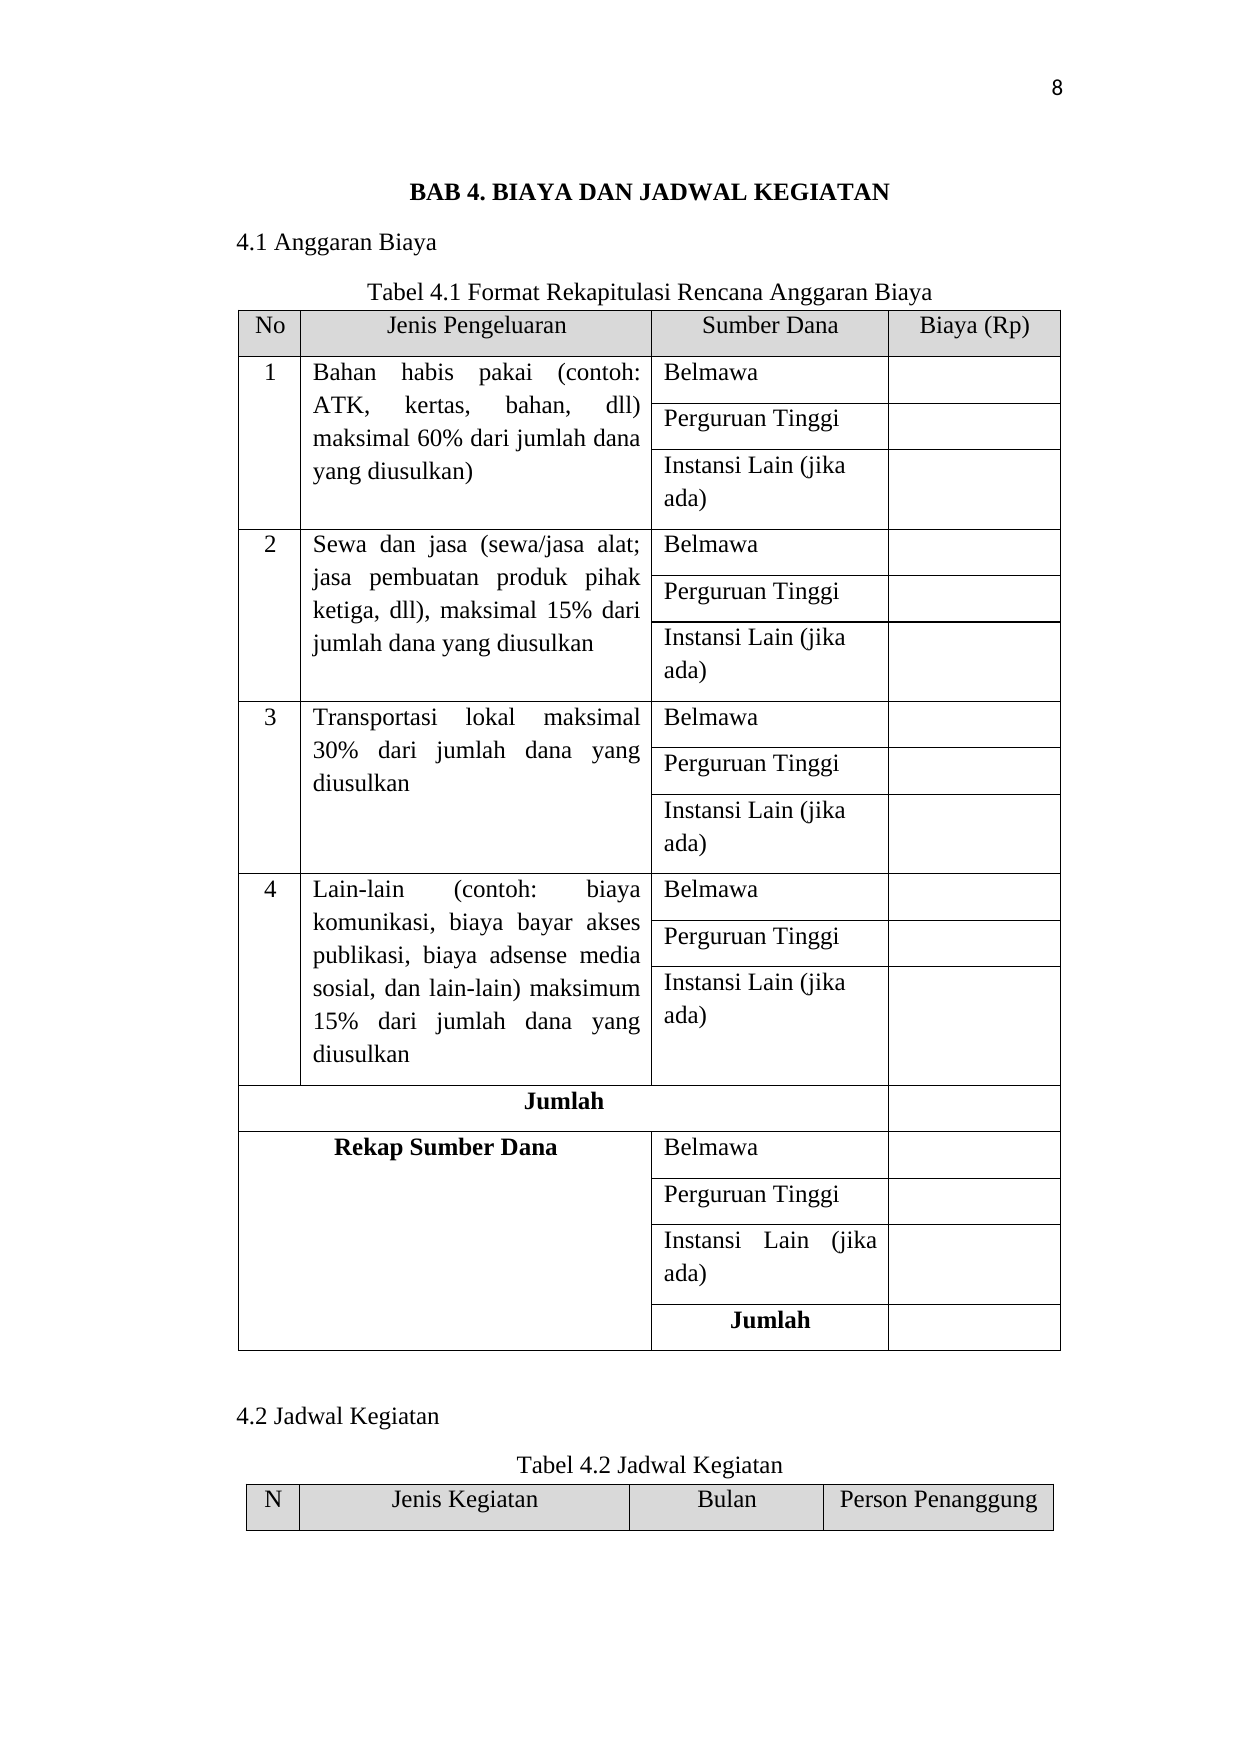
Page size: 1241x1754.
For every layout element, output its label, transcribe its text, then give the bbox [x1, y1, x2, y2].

table_cell Lain-lain (contoh: biaya komunikasi, biaya bayar akses publikasi, biaya adsense media sosial, dan lain-lain) maksimum 15% dari jumlah dana yang diusulkan [301, 874, 651, 1085]
table_cell Belmawa [652, 1132, 888, 1178]
table_header No [239, 311, 300, 356]
table_cell [889, 530, 1060, 575]
table_cell [889, 702, 1060, 747]
table_cell [889, 404, 1060, 449]
table_cell Jumlah [652, 1305, 888, 1350]
table_header Jenis Kegiatan [300, 1485, 629, 1530]
table_cell Perguruan Tinggi [652, 921, 888, 966]
table_cell Perguruan Tinggi [652, 576, 888, 621]
table_cell Perguruan Tinggi [652, 748, 888, 794]
table_header Jenis Pengeluaran [301, 311, 651, 356]
table_cell 3 [239, 702, 300, 873]
table_cell Instansi Lain (jika ada) [652, 1225, 888, 1304]
table_cell [889, 623, 1060, 701]
table_cell Belmawa [652, 702, 888, 747]
table_cell Belmawa [652, 874, 888, 920]
text Tabel 4.1 Format Rekapitulasi Rencana Anggaran Biaya [236, 277, 1063, 305]
table_cell Perguruan Tinggi [652, 404, 888, 449]
table_cell [889, 874, 1060, 920]
table_cell Belmawa [652, 357, 888, 402]
text 4.1 Anggaran Biaya [236, 227, 1063, 256]
table_cell Jumlah [239, 1086, 888, 1131]
table_cell Perguruan Tinggi [652, 1179, 888, 1224]
table_cell [889, 1305, 1060, 1350]
table_cell Instansi Lain (jika ada) [652, 450, 888, 528]
table_cell [889, 1132, 1060, 1178]
table_cell [889, 450, 1060, 528]
text 4.2 Jadwal Kegiatan [236, 1401, 1063, 1429]
table_cell [889, 748, 1060, 794]
table_header Biaya (Rp) [889, 311, 1060, 356]
table_cell Belmawa [652, 530, 888, 575]
table_cell Instansi Lain (jika ada) [652, 967, 888, 1085]
table_cell [889, 921, 1060, 966]
table_cell Instansi Lain (jika ada) [652, 623, 888, 701]
table_cell Instansi Lain (jika ada) [652, 795, 888, 873]
table_header N [247, 1485, 299, 1530]
table_cell Bahan habis pakai (contoh: ATK, kertas, bahan, dll) maksimal 60% dari jumlah dana yang diusulkan) [301, 357, 651, 528]
table_cell 4 [239, 874, 300, 1085]
table_cell [889, 967, 1060, 1085]
table_header Bulan [630, 1485, 823, 1530]
table_cell Sewa dan jasa (sewa/jasa alat; jasa pembuatan produk pihak ketiga, dll), maksimal 15% dari jumlah dana yang diusulkan [301, 530, 651, 701]
text BAB 4. BIAYA DAN JADWAL KEGIATAN [236, 177, 1063, 206]
table_cell Rekap Sumber Dana [239, 1132, 651, 1350]
table_header Person Penanggung [824, 1485, 1053, 1530]
table_cell [889, 795, 1060, 873]
table_cell [889, 357, 1060, 402]
table_cell 1 [239, 357, 300, 528]
table_cell [889, 576, 1060, 621]
text Tabel 4.2 Jadwal Kegiatan [236, 1451, 1063, 1479]
table_cell Transportasi lokal maksimal 30% dari jumlah dana yang diusulkan [301, 702, 651, 873]
table_cell 2 [239, 530, 300, 701]
table_header Sumber Dana [652, 311, 888, 356]
table_cell [889, 1086, 1060, 1131]
table_cell [889, 1179, 1060, 1224]
table_cell [889, 1225, 1060, 1304]
